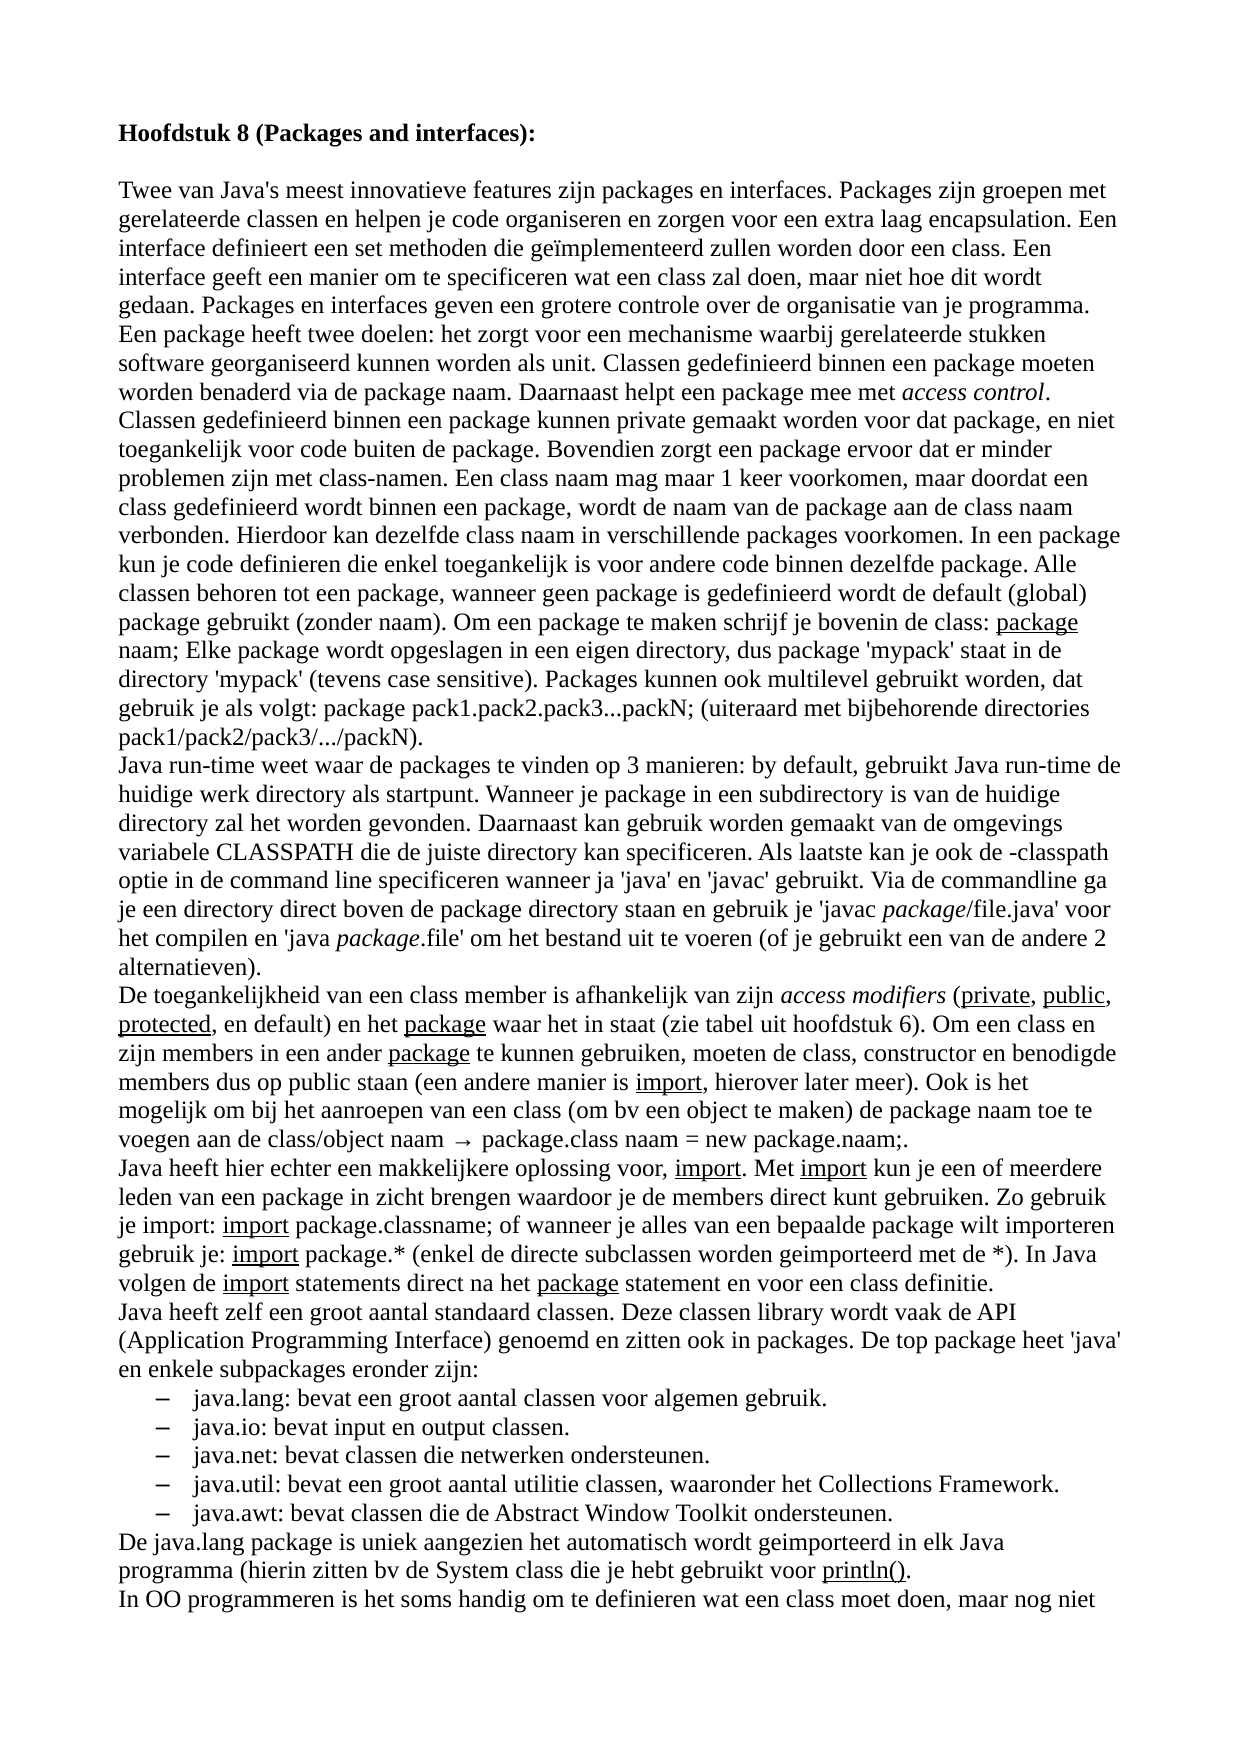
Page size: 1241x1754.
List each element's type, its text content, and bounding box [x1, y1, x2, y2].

list java.io: bevat input en output classen. [156, 1412, 1122, 1441]
list java.util: bevat een groot aantal utilitie classen, waaronder het Collections Framework. [156, 1469, 1122, 1498]
text Java heeft hier echter een makkelijkere oplossing voor, import. Met import kun je een of meerdere leden van een package in zicht brengen waardoor je de members direct kunt gebruiken. Zo gebruik je import: import package.classname; of wanneer je alles van een bepaalde package wilt importeren gebruik je: import package.* (enkel de directe subclassen worden geimporteerd met de *). In Java volgen de import statements direct na het package statement en voor een class definitie. [118, 1153, 1122, 1297]
text Java run-time weet waar de packages te vinden op 3 manieren: by default, gebruikt Java run-time de huidige werk directory als startpunt. Wanneer je package in een subdirectory is van de huidige directory zal het worden gevonden. Daarnaast kan gebruik worden gemaakt van de omgevings variabele CLASSPATH die de juiste directory kan specificeren. Als laatste kan je ook de -classpath optie in de command line specificeren wanneer ja 'java' en 'javac' gebruikt. Via de commandline ga je een directory direct boven de package directory staan en gebruik je 'javac package/file.java' voor het compilen en 'java package.file' om het bestand uit te voeren (of je gebruikt een van de andere 2 alternatieven). [118, 751, 1122, 981]
list java.net: bevat classen die netwerken ondersteunen. [156, 1441, 1122, 1469]
text Java heeft zelf een groot aantal standaard classen. Deze classen library wordt vaak de API (Application Programming Interface) genoemd en zitten ook in packages. De top package heet 'java' en enkele subpackages eronder zijn: [118, 1297, 1122, 1383]
text Hoofdstuk 8 (Packages and interfaces): [118, 118, 1122, 147]
text De toegankelijkheid van een class member is afhankelijk van zijn access modifiers (private, public, protected, en default) en het package waar het in staat (zie tabel uit hoofdstuk 6). Om een class en zijn members in een ander package te kunnen gebruiken, moeten de class, constructor en benodigde members dus op public staan (een andere manier is import, hierover later meer). Ook is het mogelijk om bij het aanroepen van een class (om bv een object te maken) de package naam toe te voegen aan de class/object naam → package.class naam = new package.naam;. [118, 981, 1122, 1153]
list java.lang: bevat een groot aantal classen voor algemen gebruik. [156, 1383, 1122, 1412]
text De java.lang package is uniek aangezien het automatisch wordt geimporteerd in elk Java programma (hierin zitten bv de System class die je hebt gebruikt voor println(). [118, 1527, 1122, 1584]
text Twee van Java's meest innovatieve features zijn packages en interfaces. Packages zijn groepen met gerelateerde classen en helpen je code organiseren en zorgen voor een extra laag encapsulation. Een interface definieert een set methoden die geïmplementeerd zullen worden door een class. Een interface geeft een manier om te specificeren wat een class zal doen, maar niet hoe dit wordt gedaan. Packages en interfaces geven een grotere controle over de organisatie van je programma. [118, 176, 1122, 319]
text In OO programmeren is het soms handig om te definieren wat een class moet doen, maar nog niet [118, 1584, 1122, 1613]
list java.awt: bevat classen die de Abstract Window Toolkit ondersteunen. [156, 1498, 1122, 1527]
text Een package heeft twee doelen: het zorgt voor een mechanisme waarbij gerelateerde stukken software georganiseerd kunnen worden als unit. Classen gedefinieerd binnen een package moeten worden benaderd via de package naam. Daarnaast helpt een package mee met access control. Classen gedefinieerd binnen een package kunnen private gemaakt worden voor dat package, en niet toegankelijk voor code buiten de package. Bovendien zorgt een package ervoor dat er minder problemen zijn met class-namen. Een class naam mag maar 1 keer voorkomen, maar doordat een class gedefinieerd wordt binnen een package, wordt de naam van de package aan de class naam verbonden. Hierdoor kan dezelfde class naam in verschillende packages voorkomen. In een package kun je code definieren die enkel toegankelijk is voor andere code binnen dezelfde package. Alle classen behoren tot een package, wanneer geen package is gedefinieerd wordt de default (global) package gebruikt (zonder naam). Om een package te maken schrijf je bovenin de class: package naam; Elke package wordt opgeslagen in een eigen directory, dus package 'mypack' staat in de directory 'mypack' (tevens case sensitive). Packages kunnen ook multilevel gebruikt worden, dat gebruik je als volgt: package pack1.pack2.pack3...packN; (uiteraard met bijbehorende directories pack1/pack2/pack3/.../packN). [118, 319, 1122, 751]
